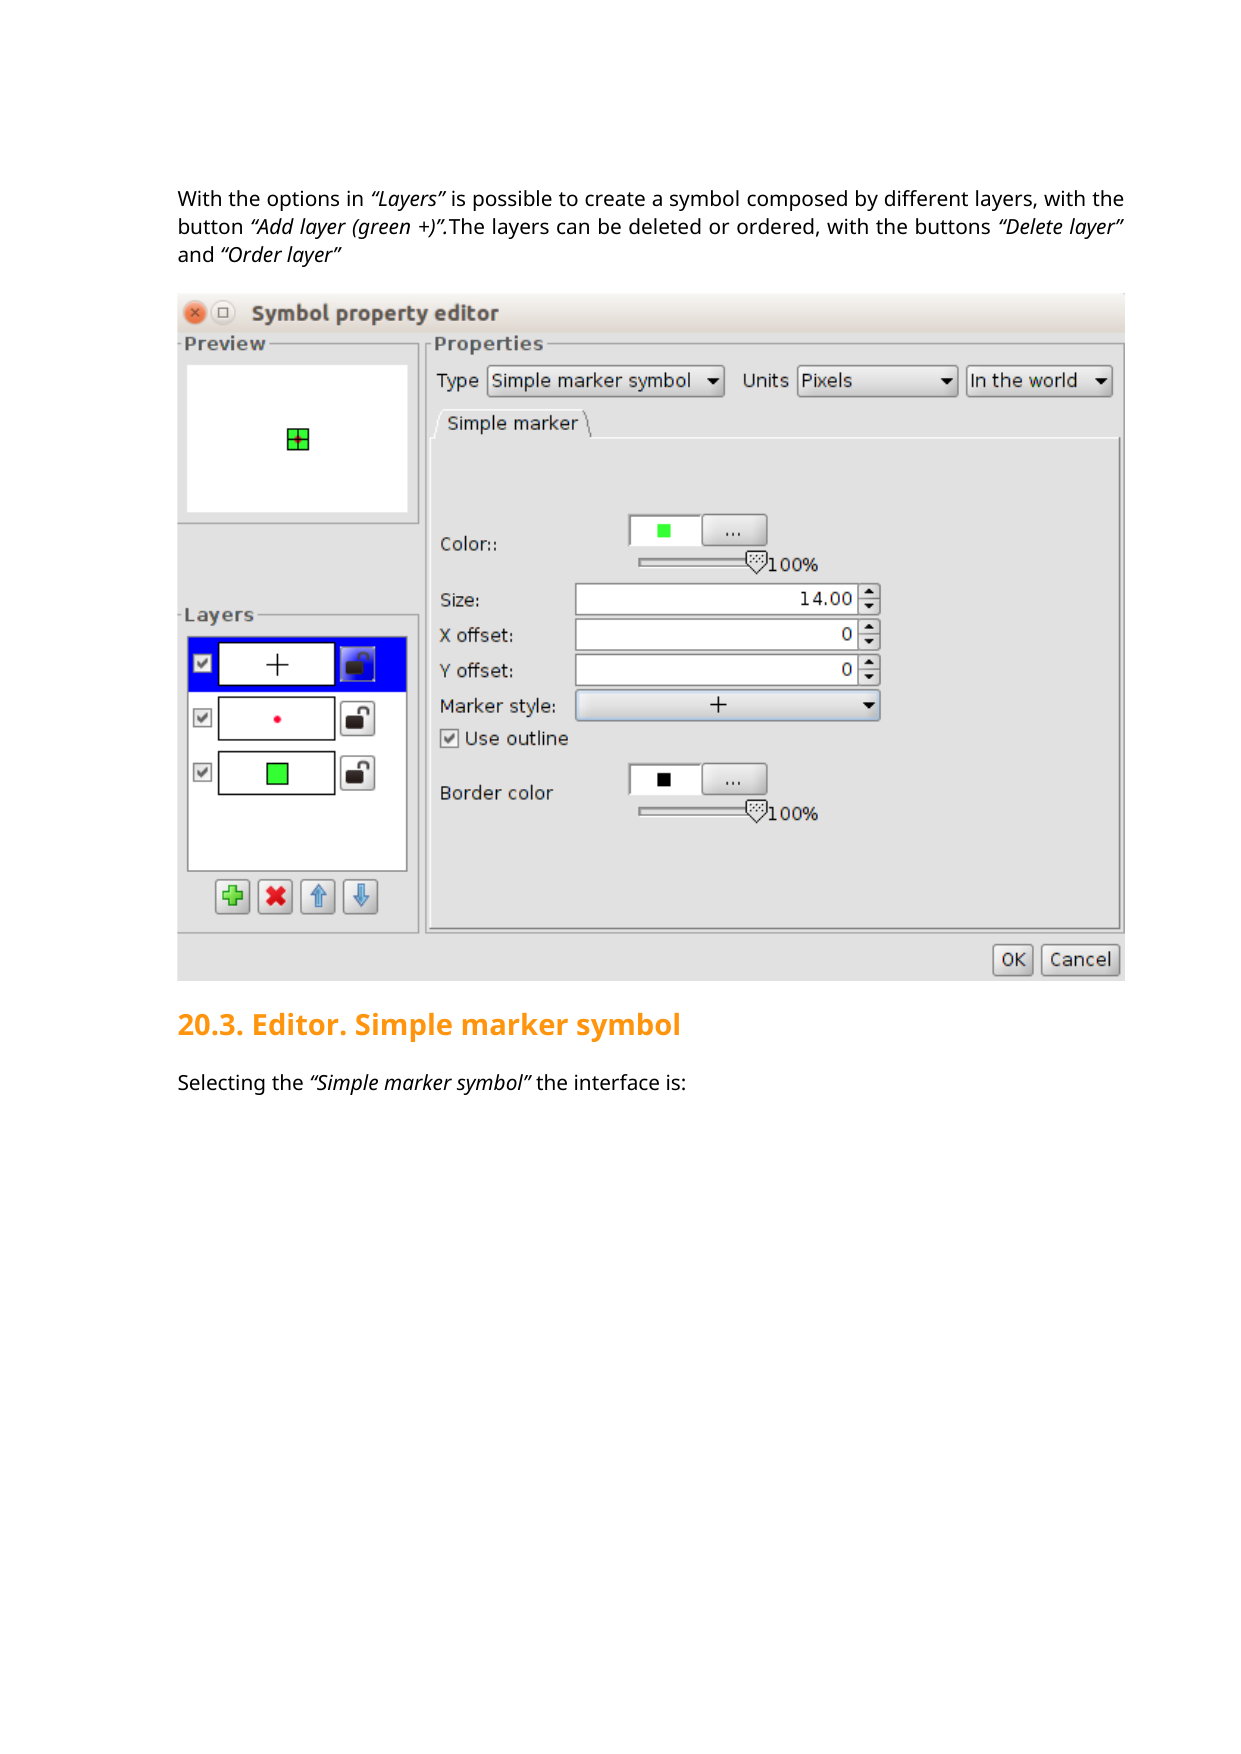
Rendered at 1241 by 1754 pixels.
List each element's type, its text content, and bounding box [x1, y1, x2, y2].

subtitle 20.3. Editor. Simple marker symbol [177, 1004, 1125, 1043]
text Selecting the “Simple marker symbol” the interface is: [177, 1068, 1125, 1097]
picture [177, 293, 1125, 981]
text With the options in “Layers” is possible to create a symbol composed by different layers, with the button “Add layer (green +)”.The layers can be deleted or ordered, with the buttons “Delete layer” and “Order layer” [177, 184, 1125, 269]
